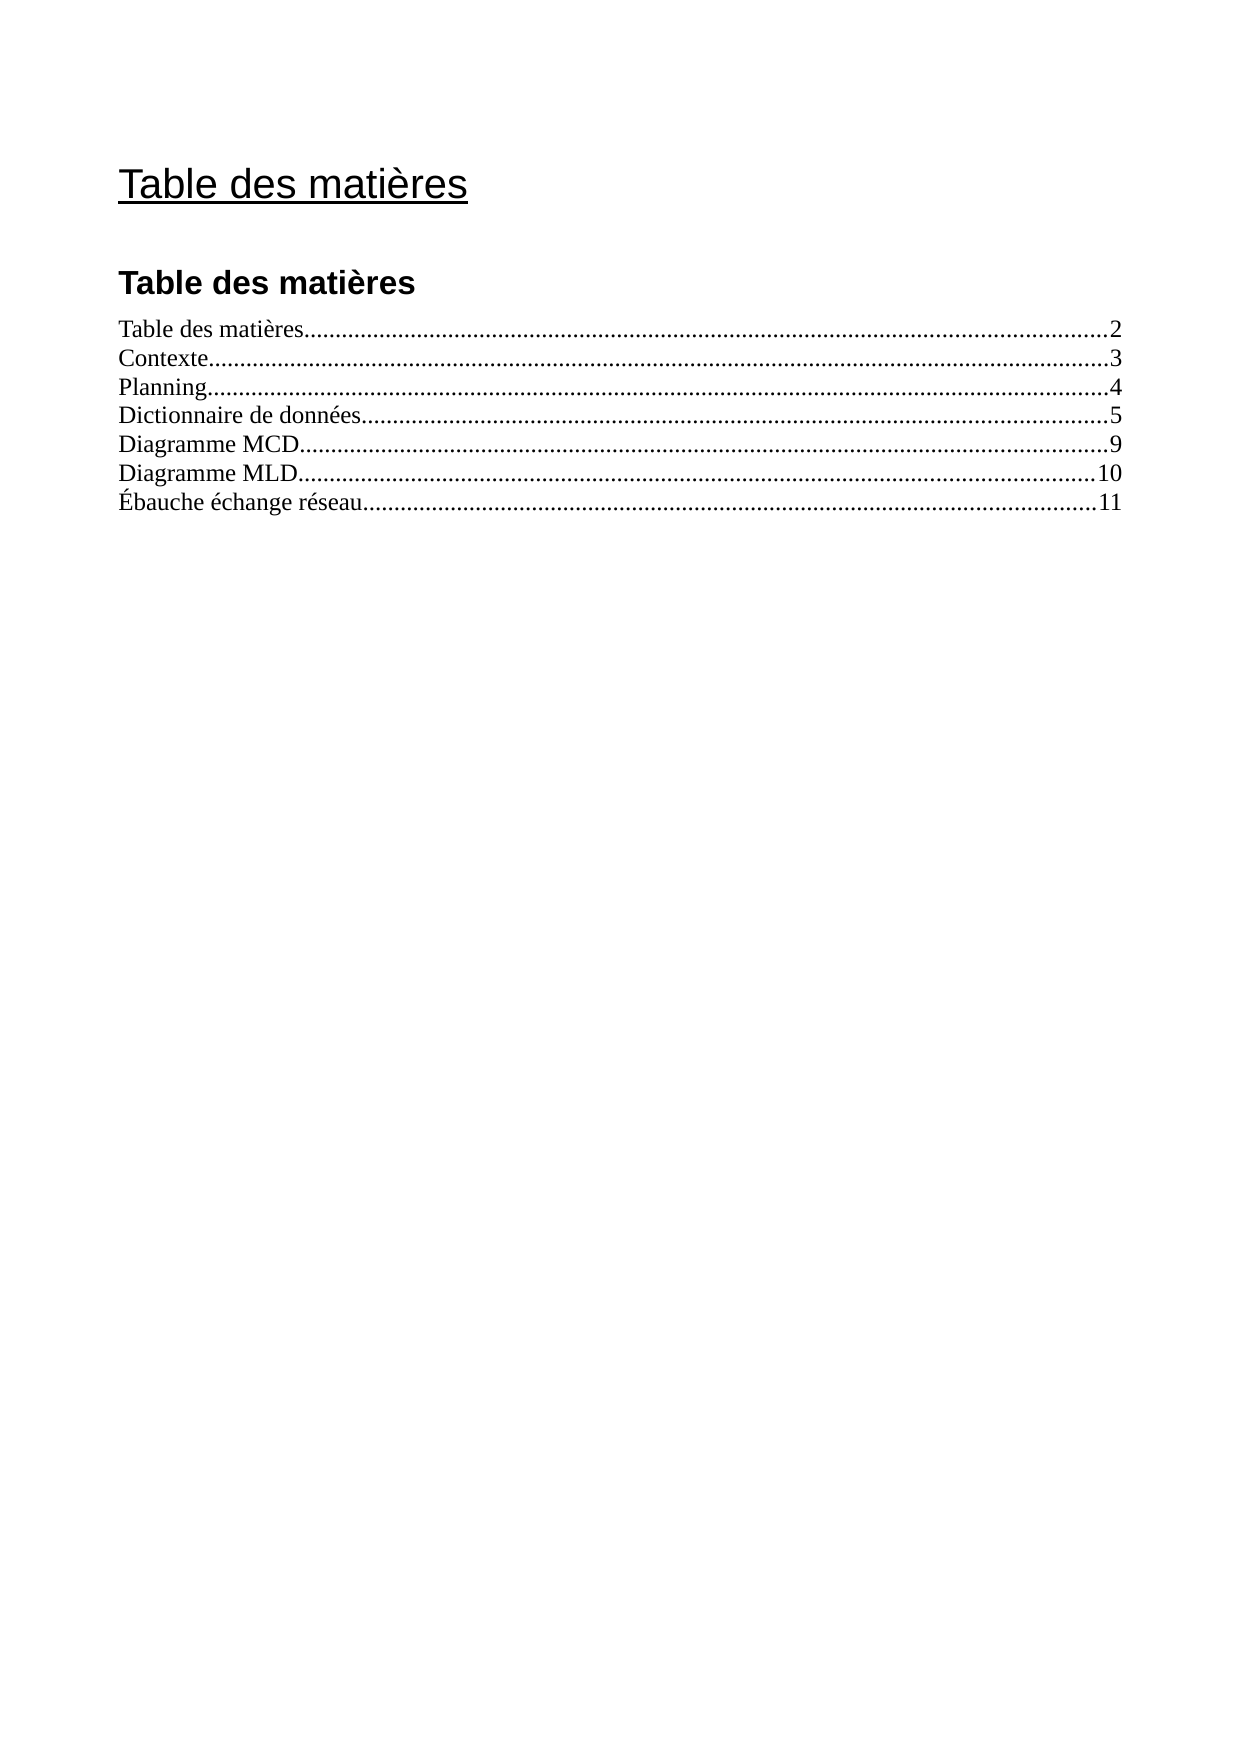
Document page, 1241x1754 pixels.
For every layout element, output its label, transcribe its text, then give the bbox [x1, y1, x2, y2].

text Ébauche échange réseau 11 [118, 487, 1122, 516]
text Dictionnaire de données 5 [118, 401, 1122, 429]
text Planning 4 [118, 372, 1122, 401]
text Diagramme MLD 10 [118, 458, 1122, 487]
subtitle Table des matières [118, 263, 1122, 302]
text Contexte 3 [118, 343, 1122, 372]
subtitle Table des matières [118, 160, 1122, 208]
text Table des matières 2 [118, 314, 1122, 343]
text Diagramme MCD 9 [118, 429, 1122, 458]
